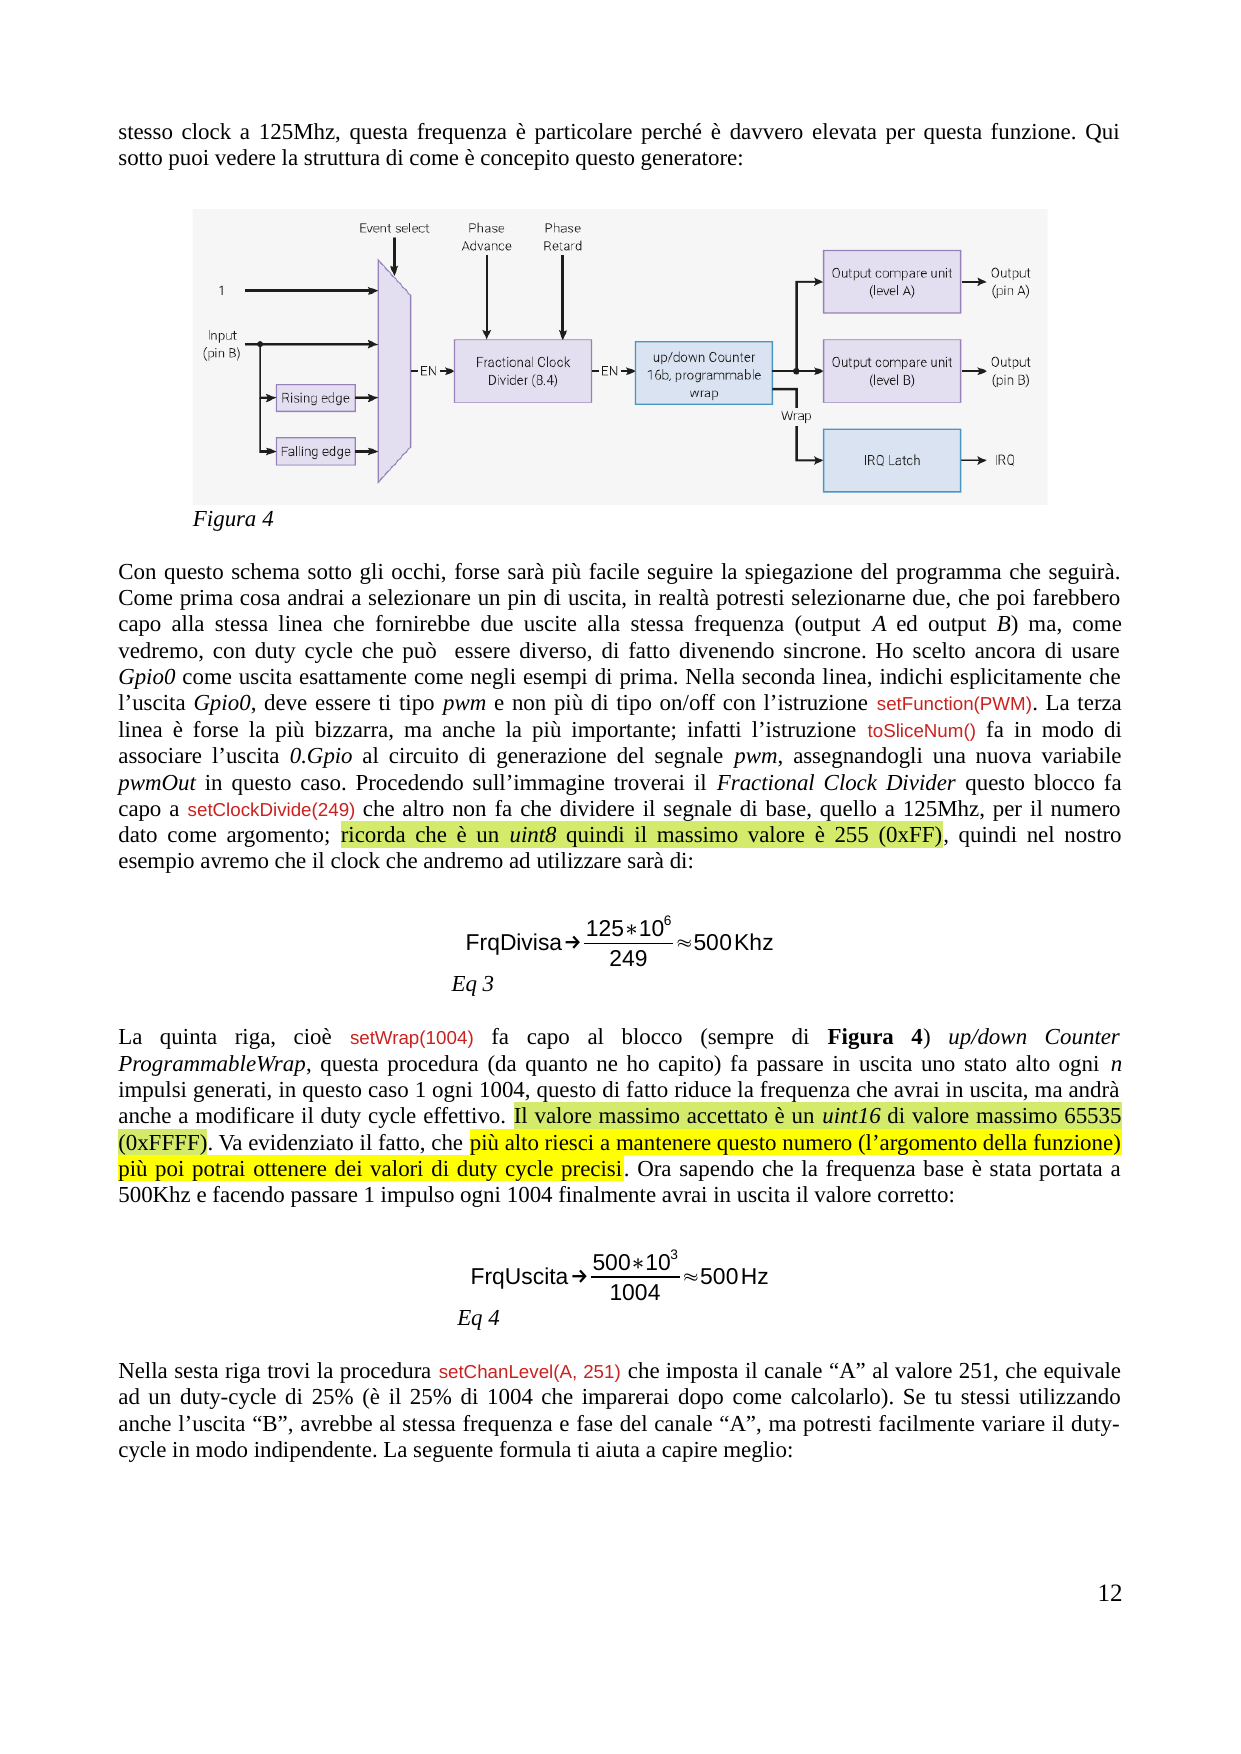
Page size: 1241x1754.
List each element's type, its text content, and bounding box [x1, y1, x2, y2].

text Nella sesta riga trovi la procedura setChanLevel(A, 251) che imposta il canale “A” al valore 251, che equivale ad un duty-cycle di 25% (è il 25% di 1004 che imparerai dopo come calcolarlo). Se tu stessi utilizzando anche l’uscita “B”, avrebbe al stessa frequenza e fase del canale “A”, ma potresti facilmente variare il duty-cycle in modo indipendente. La seguente formula ti aiuta a capire meglio: [118, 1357, 1122, 1462]
picture [192, 209, 1048, 505]
text Con questo schema sotto gli occhi, forse sarà più facile seguire la spiegazione del programma che seguirà. Come prima cosa andrai a selezionare un pin di uscita, in realtà potresti selezionarne due, che poi farebbero capo alla stessa linea che fornirebbe due uscite alla stessa frequenza (output A ed output B) ma, come vedremo, con duty cycle che può essere diverso, di fatto divenendo sincrone. Ho scelto ancora di usare Gpio0 come uscita esattamente come negli esempi di prima. Nella seconda linea, indichi esplicitamente che l’uscita Gpio0, deve essere ti tipo pwm e non più di tipo on/off con l’istruzione setFunction(PWM). La terza linea è forse la più bizzarra, ma anche la più importante; infatti l’istruzione toSliceNum() fa in modo di associare l’uscita 0.Gpio al circuito di generazione del segnale pwm, assegnandogli una nuova variabile pwmOut in questo caso. Procedendo sull’immagine troverai il Fractional Clock Divider questo blocco fa capo a setClockDivide(249) che altro non fa che dividere il segnale di base, quello a 125Mhz, per il numero dato come argomento; ricorda che è un uint8 quindi il massimo valore è 255 (0xFF), quindi nel nostro esempio avremo che il clock che andremo ad utilizzare sarà di: [118, 558, 1122, 874]
text La quinta riga, cioè setWrap(1004) fa capo al blocco (sempre di Figura 4) up/down Counter ProgrammableWrap, questa procedura (da quanto ne ho capito) fa passare in uscita uno stato alto ogni n impulsi generati, in questo caso 1 ogni 1004, questo di fatto riduce la frequenza che avrai in uscita, ma andrà anche a modificare il duty cycle effettivo. Il valore massimo accettato è un uint16 di valore massimo 65535 (0xFFFF). Va evidenziato il fatto, che più alto riesci a mantenere questo numero (l’argomento della funzione) più poi potrai ottenere dei valori di duty cycle precisi. Ora sapendo che la frequenza base è stata portata a 500Khz e facendo passare 1 impulso ogni 1004 finalmente avrai in uscita il valore corretto: [118, 1023, 1122, 1208]
text Figura 4 [193, 505, 1048, 531]
text stesso clock a 125Mhz, questa frequenza è particolare perché è davvero elevata per questa funzione. Qui sotto puoi vedere la struttura di come è concepito questo generatore: [118, 118, 1122, 171]
text Eq 4 [457, 1247, 783, 1331]
text Eq 3 [451, 913, 789, 997]
